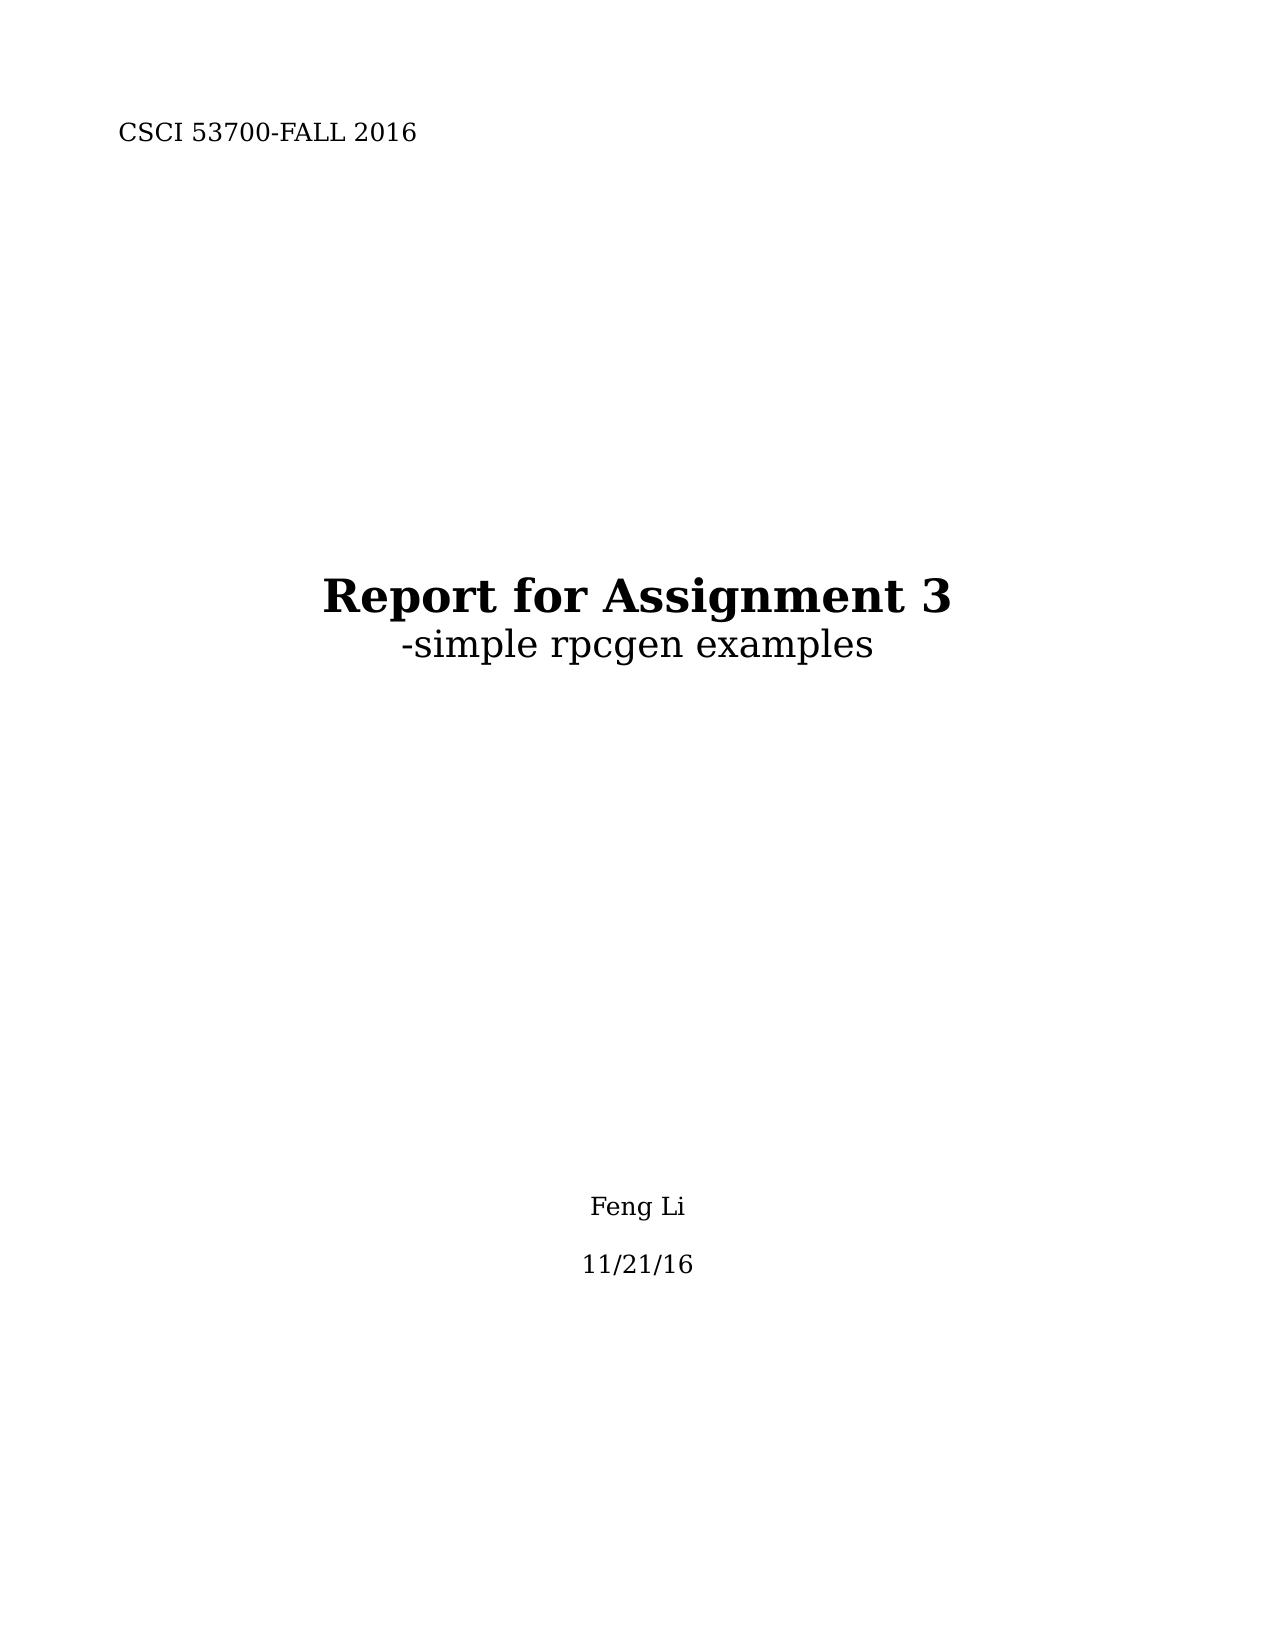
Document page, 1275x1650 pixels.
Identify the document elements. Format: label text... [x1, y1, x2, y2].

text CSCI 53700-FALL 2016 [118, 118, 1157, 147]
text Report for Assignment 3 [118, 569, 1157, 623]
text -simple rpcgen examples [118, 623, 1157, 667]
text 11/21/16 [118, 1250, 1157, 1279]
text Feng Li [118, 1192, 1157, 1221]
